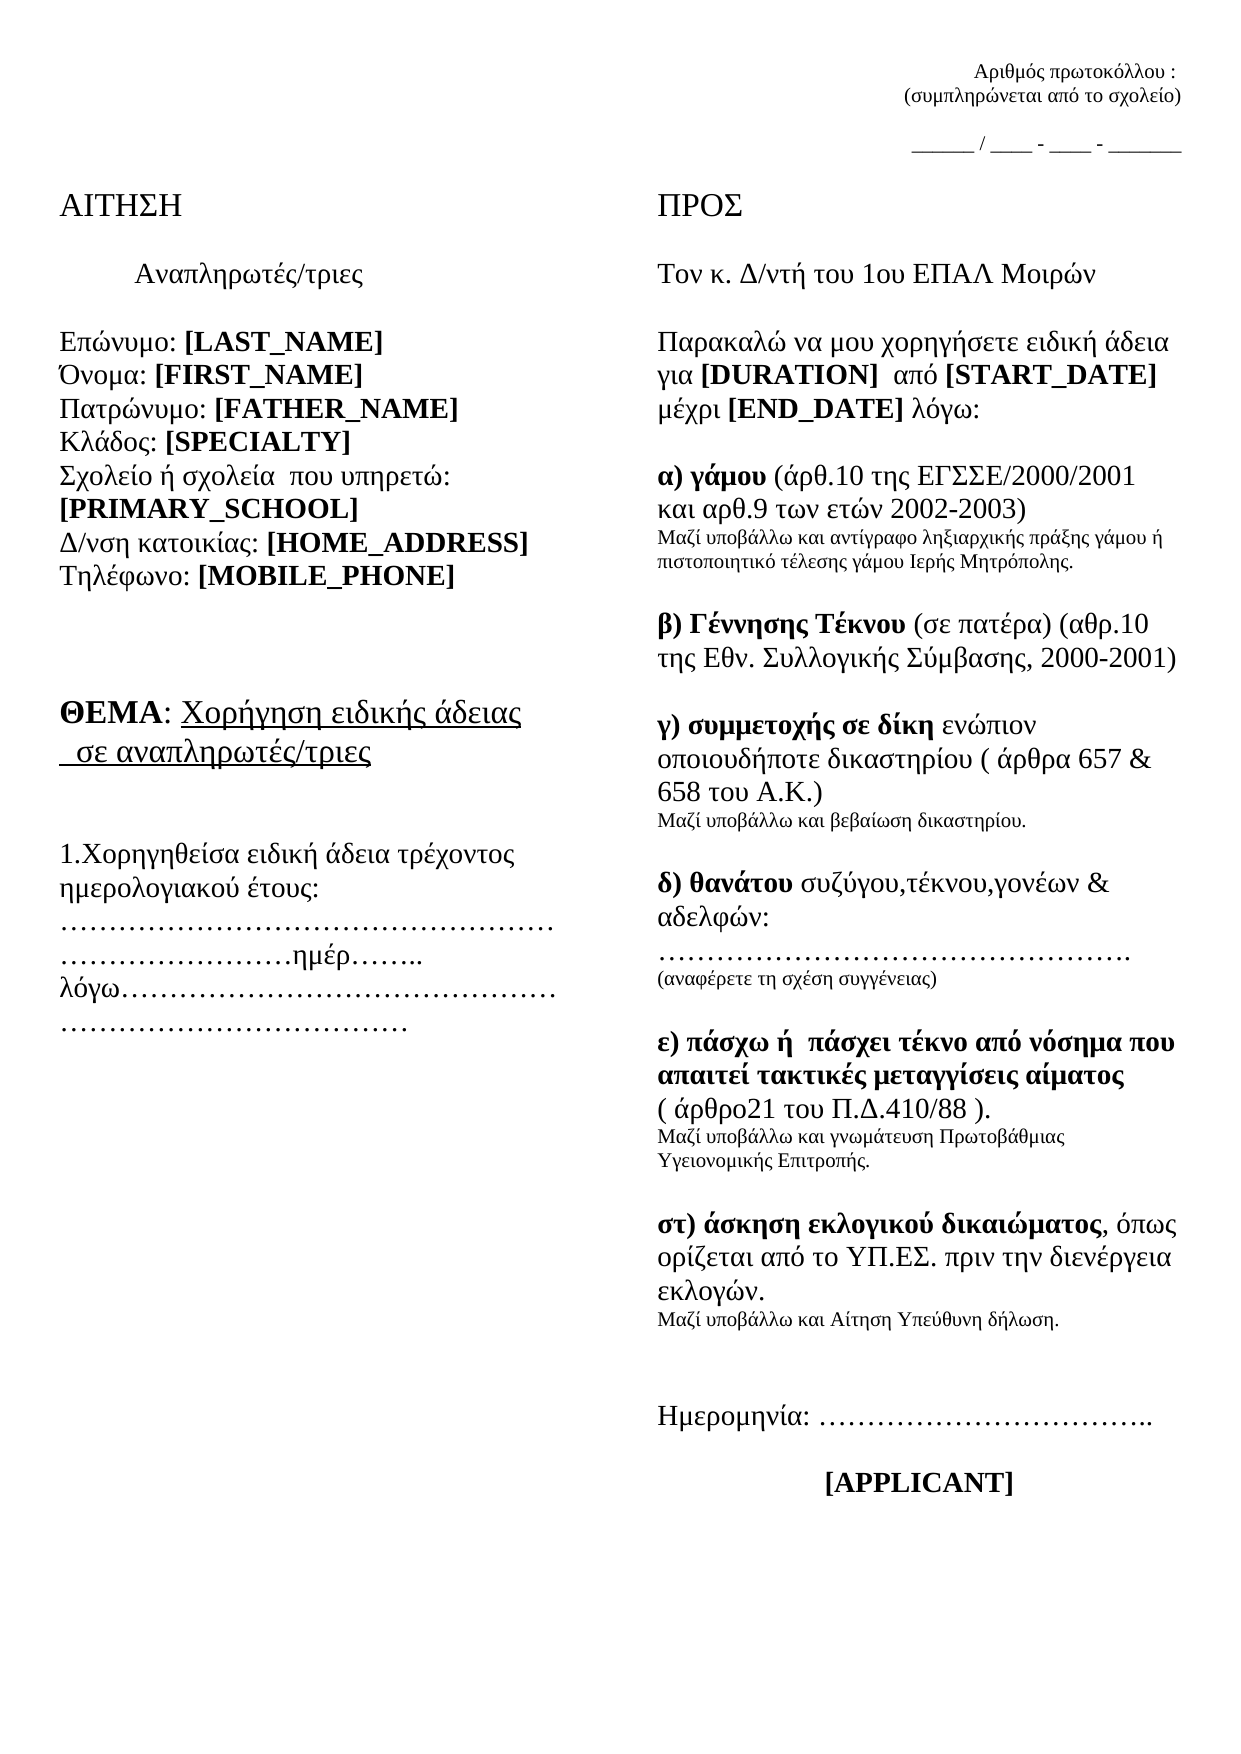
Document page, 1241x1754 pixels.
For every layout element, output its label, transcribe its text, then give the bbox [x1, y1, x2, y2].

text Παρακαλώ να μου χορηγήσετε ειδική άδεια [657, 324, 1181, 357]
text Μαζί υποβάλλω και βεβαίωση δικαστηρίου. [657, 808, 1181, 832]
text Μαζί υποβάλλω και Αίτηση Υπεύθυνη δήλωση. [657, 1307, 1181, 1331]
text 1.Χορηγηθείσα ειδική άδεια τρέχοντος ημερολογιακού έτους: [59, 836, 583, 903]
text Επώνυμο: [LAST_NAME] [59, 324, 583, 357]
text Μαζί υποβάλλω και αντίγραφο ληξιαρχικής πράξης γάμου ή πιστοποιητικό τέλεσης γάμου Ιερής Μητρόπολης. [657, 525, 1181, 573]
text ΘΕΜΑ: Χορήγηση ειδικής άδειας [59, 693, 583, 731]
text Σχολείο ή σχολεία που υπηρετώ: [PRIMARY_SCHOOL] [59, 458, 583, 525]
text ε) πάσχω ή πάσχει τέκνο από νόσημα που απαιτεί τακτικές μεταγγίσεις αίματος ( άρθρο21 του Π.Δ.410/88 ). [657, 1024, 1181, 1124]
text Τηλέφωνο: [MOBILE_PHONE] [59, 558, 583, 592]
text (αναφέρετε τη σχέση συγγένειας) [657, 966, 1181, 990]
text Δ/νση κατοικίας: [HOME_ADDRESS] [59, 525, 583, 558]
text [APPLICANT] [657, 1465, 1181, 1498]
text Πατρώνυμο: [FATHER_NAME] [59, 391, 583, 424]
text στ) άσκηση εκλογικού δικαιώματος, όπως ορίζεται από το ΥΠ.ΕΣ. πριν την διενέργεια εκλογών. [657, 1206, 1181, 1307]
text για [DURATION] από [START_DATE] μέχρι [END_DATE] λόγω: [657, 357, 1181, 424]
text Ημερομηνία: …………………………….. [657, 1398, 1181, 1431]
text ΠΡΟΣ [657, 185, 1181, 223]
text δ) θανάτου συζύγου,τέκνου,γονέων & αδελφών:…………………………………………. [657, 866, 1181, 966]
text γ) συμμετοχής σε δίκη ενώπιον οποιουδήποτε δικαστηρίου ( άρθρα 657 & 658 του Α.Κ.) [657, 707, 1181, 808]
text λόγω……………………………………………………………………… [59, 971, 583, 1038]
text Μαζί υποβάλλω και γνωμάτευση Πρωτοβάθμιας Υγειονομικής Επιτροπής. [657, 1124, 1181, 1172]
text σε αναπληρωτές/τριες [59, 731, 583, 769]
text Κλάδος: [SPECIALTY] [59, 424, 583, 458]
text ΑΙΤΗΣΗ [59, 185, 583, 223]
text Τον κ. Δ/ντή του 1ου ΕΠΑΛ Μοιρών [657, 257, 1181, 290]
text …………………………………………………………………ημέρ…….. [59, 903, 583, 971]
text β) Γέννησης Τέκνου (σε πατέρα) (αθρ.10 της Εθν. Συλλογικής Σύμβασης, 2000-2001) [657, 607, 1181, 674]
text Αναπληρωτές/τριες [59, 223, 583, 290]
text α) γάμου (άρθ.10 της ΕΓΣΣΕ/2000/2001 και αρθ.9 των ετών 2002-2003) [657, 458, 1181, 525]
text Όνομα: [FIRST_NAME] [59, 357, 583, 391]
